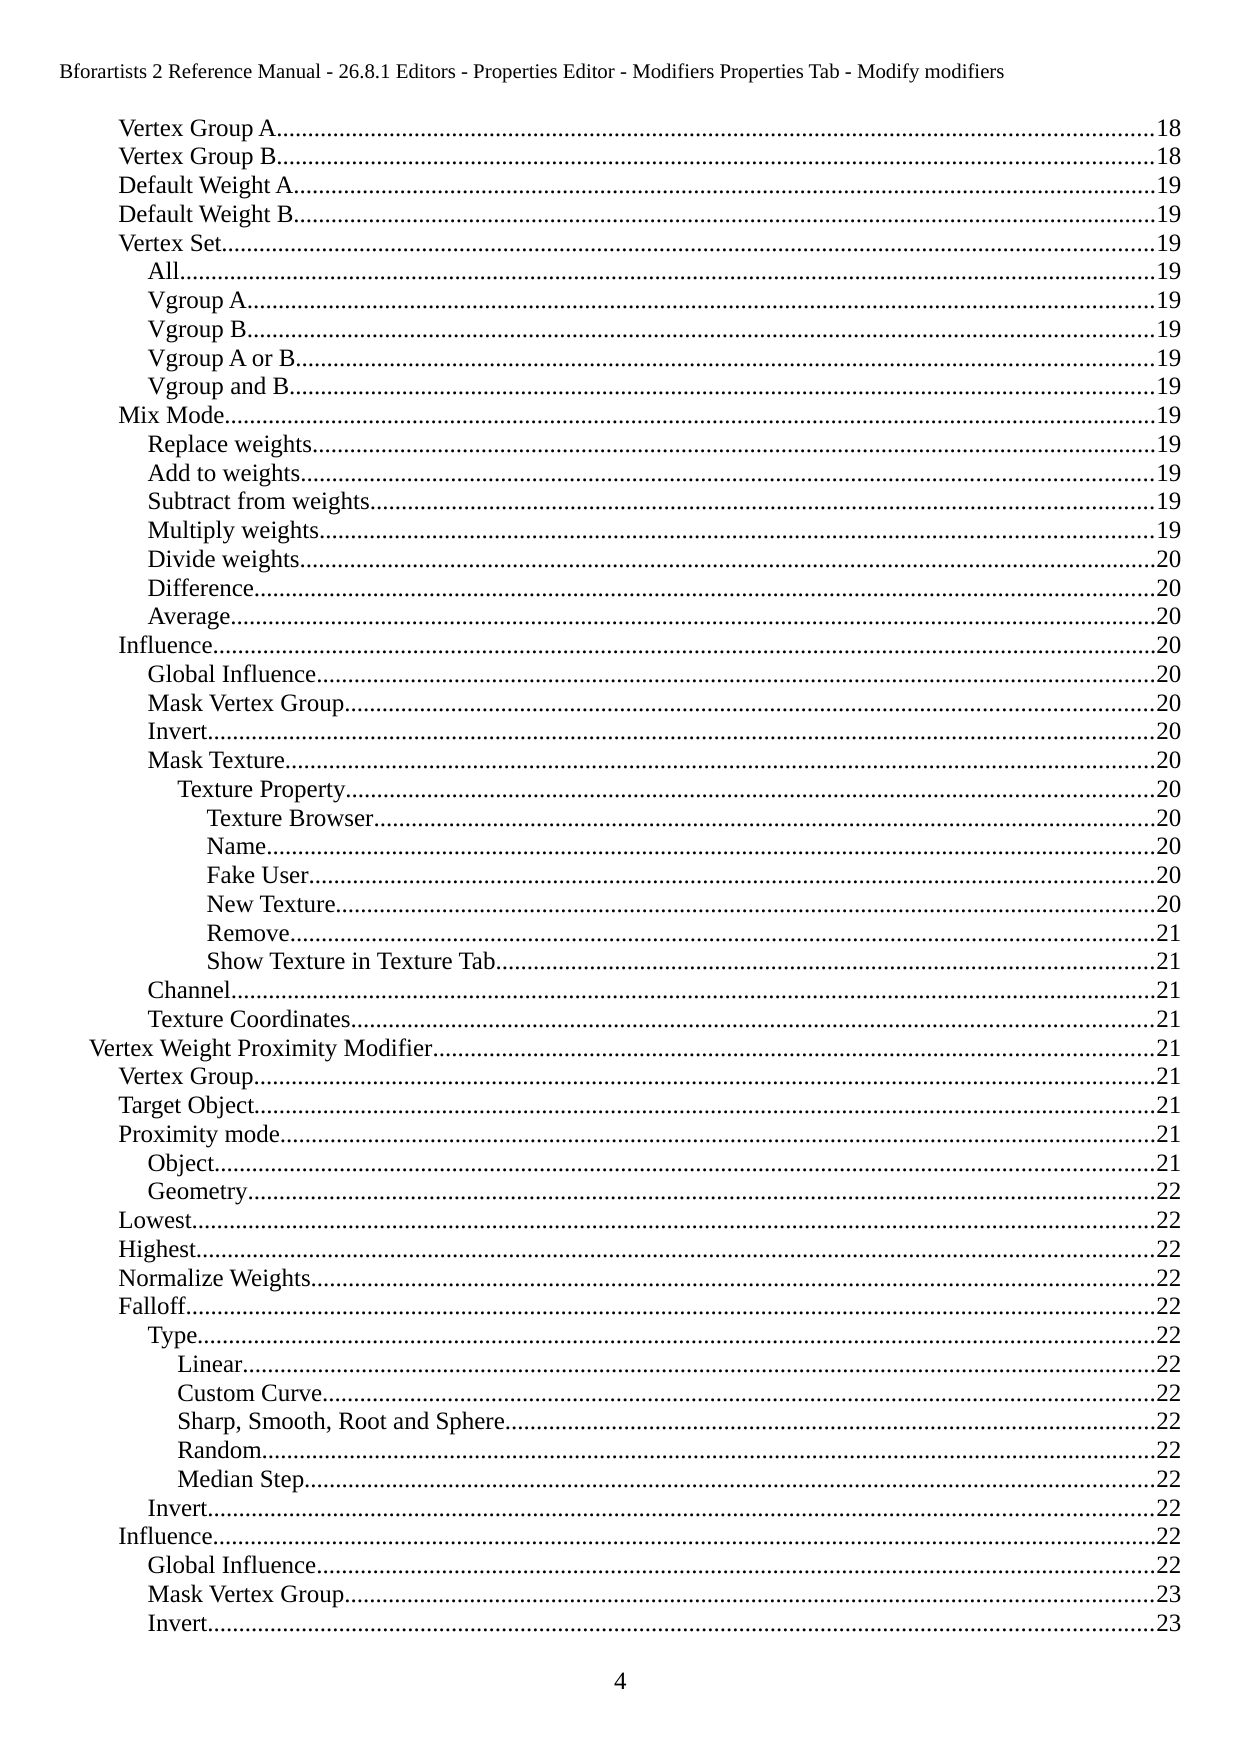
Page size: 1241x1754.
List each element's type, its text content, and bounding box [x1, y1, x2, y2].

text Add to weights 19 [147, 458, 1181, 486]
text Default Weight B 19 [118, 199, 1181, 228]
text Proximity mode 21 [118, 1119, 1181, 1148]
text Random 22 [177, 1435, 1181, 1464]
text Mask Vertex Group 23 [147, 1579, 1181, 1608]
text Vgroup and B 19 [147, 371, 1181, 400]
text Show Texture in Texture Tab 21 [206, 946, 1181, 975]
text Vgroup A or B 19 [147, 343, 1181, 371]
text Texture Property 20 [177, 774, 1181, 803]
text Subtract from weights 19 [147, 486, 1181, 515]
text Invert 23 [147, 1608, 1181, 1636]
text Vertex Group B 18 [118, 141, 1181, 170]
text Normalize Weights 22 [118, 1263, 1181, 1291]
text Median Step 22 [177, 1464, 1181, 1493]
text Divide weights 20 [147, 544, 1181, 573]
text Type 22 [147, 1320, 1181, 1349]
text Sharp, Smooth, Root and Sphere 22 [177, 1406, 1181, 1435]
text Fake User 20 [206, 860, 1181, 889]
text Texture Coordinates 21 [147, 1004, 1181, 1033]
text Influence 22 [118, 1521, 1181, 1550]
text Object 21 [147, 1148, 1181, 1176]
text Highest 22 [118, 1234, 1181, 1263]
text Name 20 [206, 831, 1181, 860]
text New Texture 20 [206, 889, 1181, 918]
text Mix Mode 19 [118, 400, 1181, 429]
text Target Object 21 [118, 1090, 1181, 1119]
text Vertex Weight Proximity Modifier 21 [88, 1033, 1181, 1061]
text Global Influence 22 [147, 1550, 1181, 1579]
text Difference 20 [147, 573, 1181, 601]
text Vertex Group 21 [118, 1061, 1181, 1090]
text Falloff 22 [118, 1291, 1181, 1320]
text Linear 22 [177, 1349, 1181, 1378]
text All 19 [147, 256, 1181, 285]
text Geometry 22 [147, 1176, 1181, 1205]
text Custom Curve 22 [177, 1378, 1181, 1406]
text Replace weights 19 [147, 429, 1181, 458]
text Lowest 22 [118, 1205, 1181, 1234]
text Average 20 [147, 601, 1181, 630]
text Vertex Set 19 [118, 228, 1181, 256]
text Invert 20 [147, 716, 1181, 745]
text Multiply weights 19 [147, 515, 1181, 544]
text Default Weight A 19 [118, 170, 1181, 199]
text Vgroup B 19 [147, 314, 1181, 343]
text Vgroup A 19 [147, 285, 1181, 314]
text Vertex Group A 18 [118, 113, 1181, 141]
text Mask Texture 20 [147, 745, 1181, 774]
text Influence 20 [118, 630, 1181, 659]
text Global Influence 20 [147, 659, 1181, 688]
text Remove 21 [206, 918, 1181, 946]
text Texture Browser 20 [206, 803, 1181, 831]
text Channel 21 [147, 975, 1181, 1004]
text Invert 22 [147, 1493, 1181, 1521]
text Mask Vertex Group 20 [147, 688, 1181, 716]
